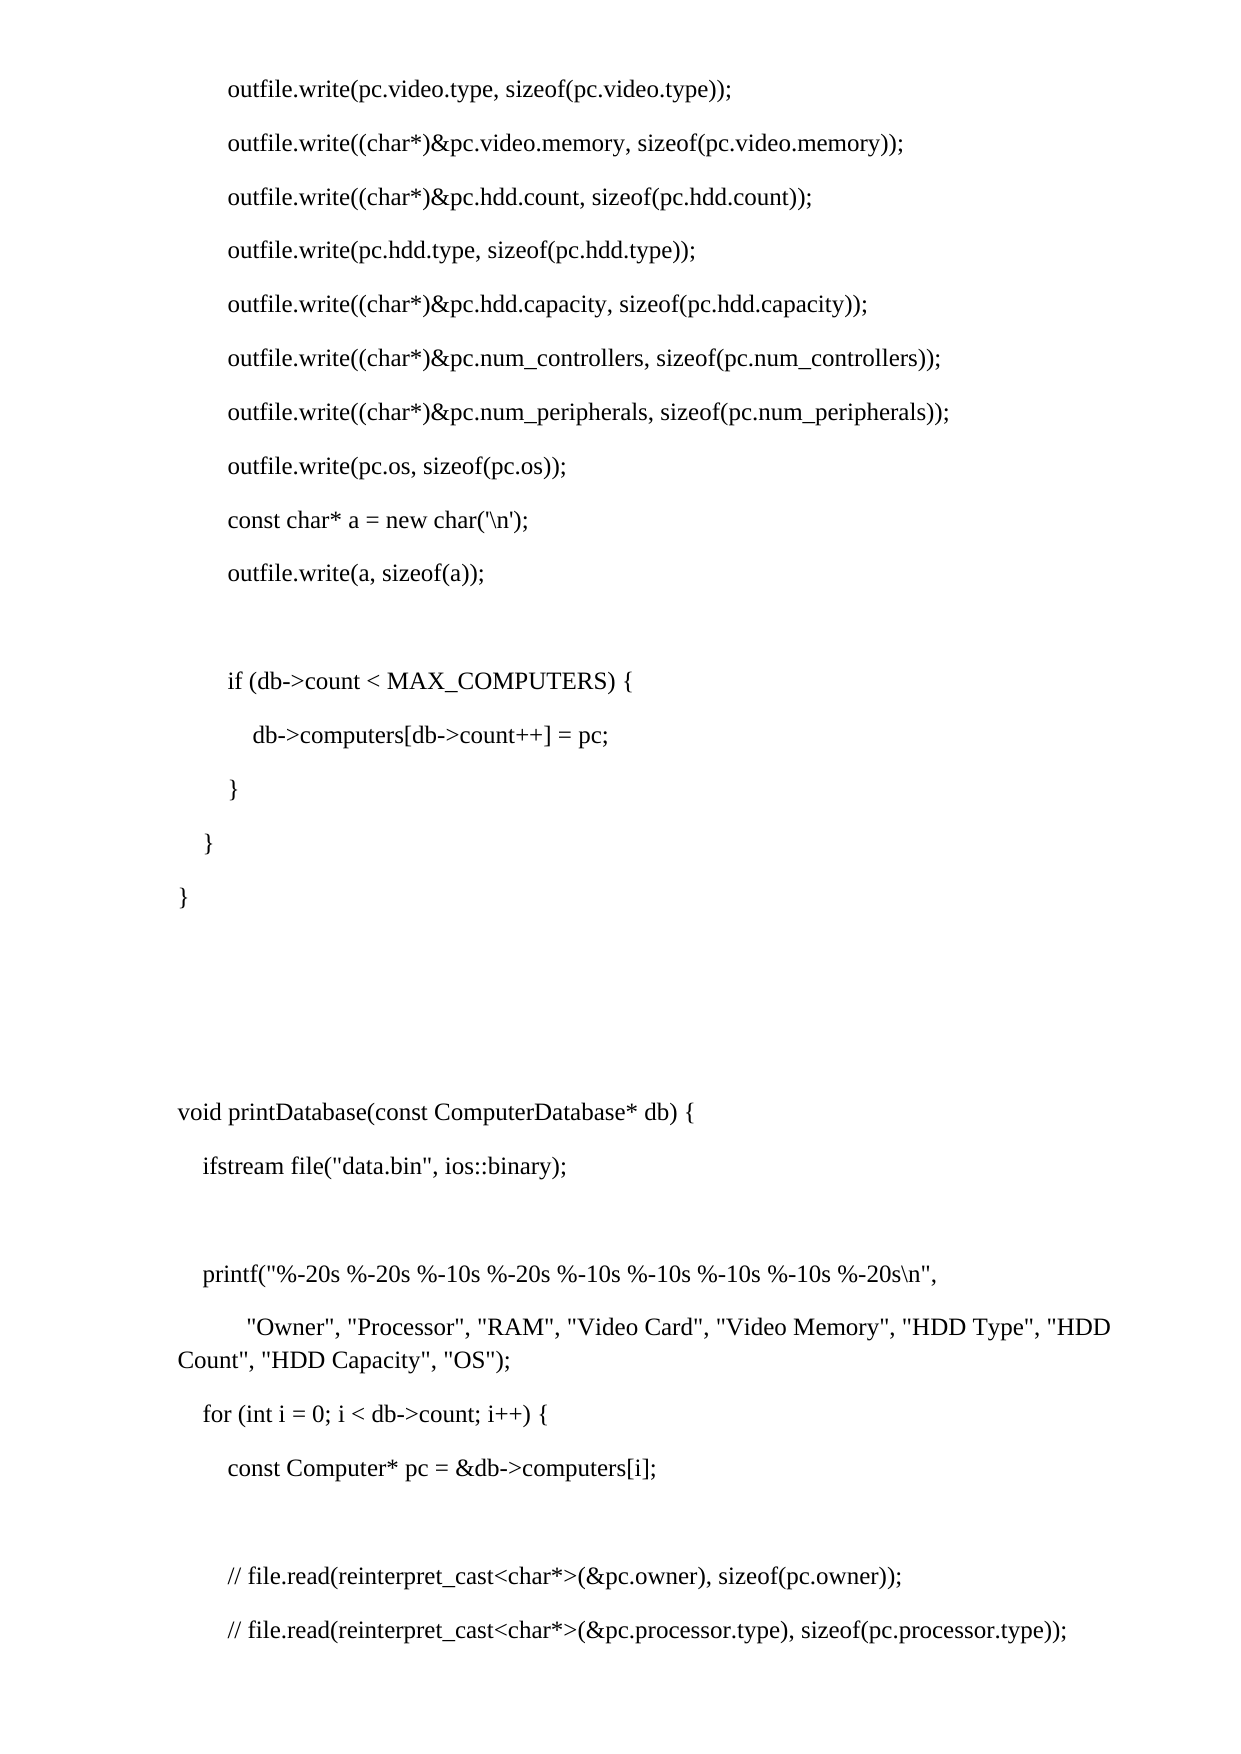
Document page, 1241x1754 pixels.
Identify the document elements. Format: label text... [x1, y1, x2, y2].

text outfile.write(pc.hdd.type, sizeof(pc.hdd.type)); [177, 235, 1152, 264]
text } [177, 882, 1152, 910]
text outfile.write((char*)&pc.num_peripherals, sizeof(pc.num_peripherals)); [177, 397, 1152, 426]
text // file.read(reinterpret_cast<char*>(&pc.owner), sizeof(pc.owner)); [177, 1561, 1152, 1590]
text if (db->count < MAX_COMPUTERS) { [177, 666, 1152, 695]
text outfile.write((char*)&pc.num_controllers, sizeof(pc.num_controllers)); [177, 343, 1152, 372]
text outfile.write((char*)&pc.hdd.capacity, sizeof(pc.hdd.capacity)); [177, 289, 1152, 318]
text // file.read(reinterpret_cast<char*>(&pc.processor.type), sizeof(pc.processor.type)); [177, 1615, 1152, 1643]
text outfile.write((char*)&pc.video.memory, sizeof(pc.video.memory)); [177, 128, 1152, 156]
text "Owner", "Processor", "RAM", "Video Card", "Video Memory", "HDD Type", "HDD Count", "HDD Capacity", "OS"); [177, 1312, 1152, 1374]
text printf("%-20s %-20s %-10s %-20s %-10s %-10s %-10s %-10s %-20s\n", [177, 1259, 1152, 1287]
text outfile.write(pc.video.type, sizeof(pc.video.type)); [177, 74, 1152, 103]
text } [177, 828, 1152, 857]
text const Computer* pc = &db->computers[i]; [177, 1453, 1152, 1482]
text ifstream file("data.bin", ios::binary); [177, 1151, 1152, 1180]
text outfile.write((char*)&pc.hdd.count, sizeof(pc.hdd.count)); [177, 182, 1152, 210]
text db->computers[db->count++] = pc; [177, 720, 1152, 749]
text outfile.write(pc.os, sizeof(pc.os)); [177, 451, 1152, 479]
text void printDatabase(const ComputerDatabase* db) { [177, 1097, 1152, 1126]
text } [177, 774, 1152, 803]
text outfile.write(a, sizeof(a)); [177, 558, 1152, 587]
text const char* a = new char('\n'); [177, 505, 1152, 533]
text for (int i = 0; i < db->count; i++) { [177, 1399, 1152, 1428]
